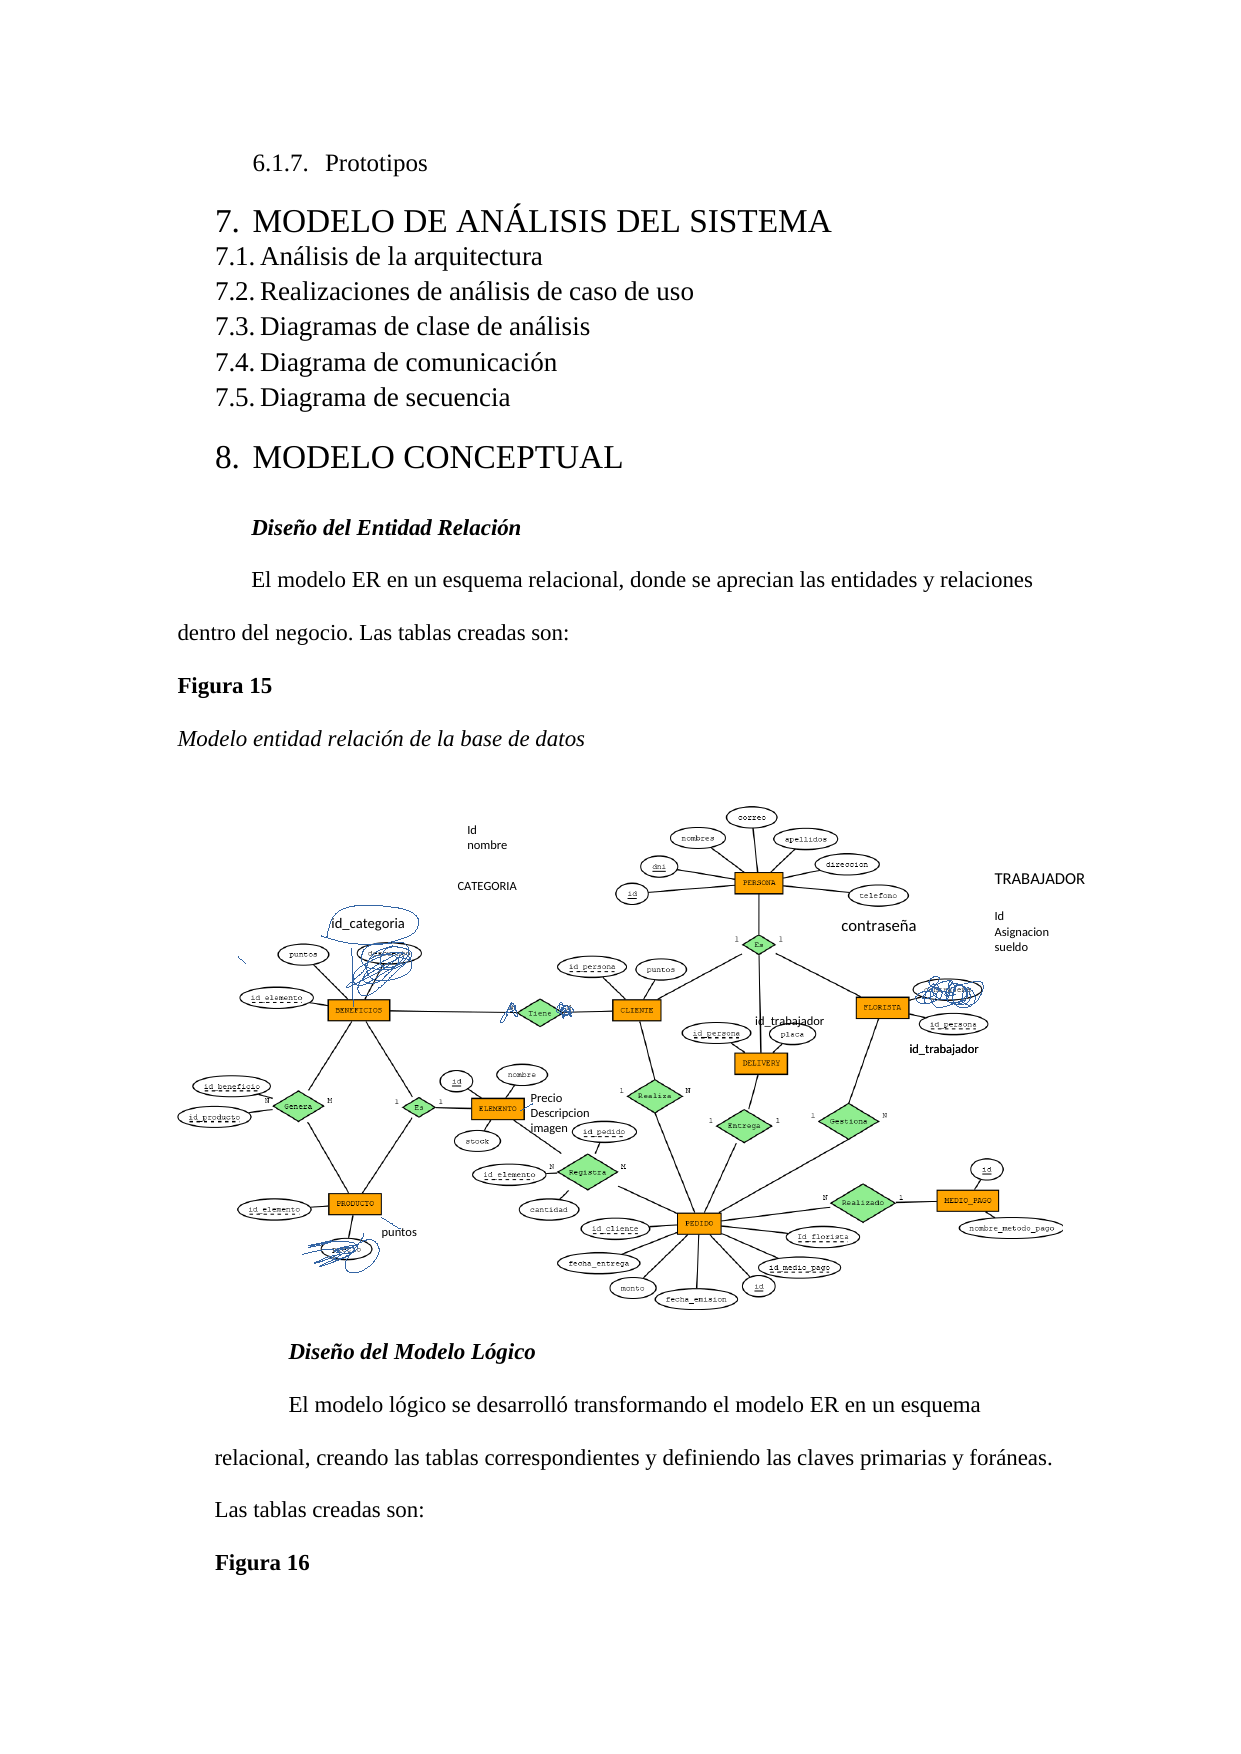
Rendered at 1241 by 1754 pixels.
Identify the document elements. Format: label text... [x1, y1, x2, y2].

subtitle Diagramas de clase de análisis [215, 310, 1063, 341]
subtitle Realizaciones de análisis de caso de uso [215, 275, 1063, 306]
subtitle Prototipos [252, 148, 1063, 176]
subtitle MODELO DE ANÁLISIS DEL SISTEMA [215, 201, 1063, 240]
picture [1057, 875, 1062, 883]
subtitle Análisis de la arquitectura [215, 240, 1063, 271]
text Figura 15 [177, 672, 1063, 698]
text Diseño del Entidad Relación [177, 514, 1063, 540]
text Diseño del Modelo Lógico [214, 1338, 1063, 1365]
subtitle Diagrama de secuencia [215, 381, 1063, 412]
text El modelo ER en un esquema relacional, donde se aprecian las entidades y relaciones dentro del negocio. Las tablas creadas son: [177, 566, 1063, 646]
text El modelo lógico se desarrolló transformando el modelo ER en un esquema relacional, creando las tablas correspondientes y definiendo las claves primarias y foráneas. Las tablas creadas son: [214, 1391, 1063, 1523]
subtitle Diagrama de comunicación [215, 346, 1063, 377]
text Figura 16 [215, 1549, 1063, 1576]
subtitle MODELO CONCEPTUAL [215, 437, 1063, 475]
picture [177, 806, 1063, 1310]
text Modelo entidad relación de la base de datos [177, 724, 1063, 751]
